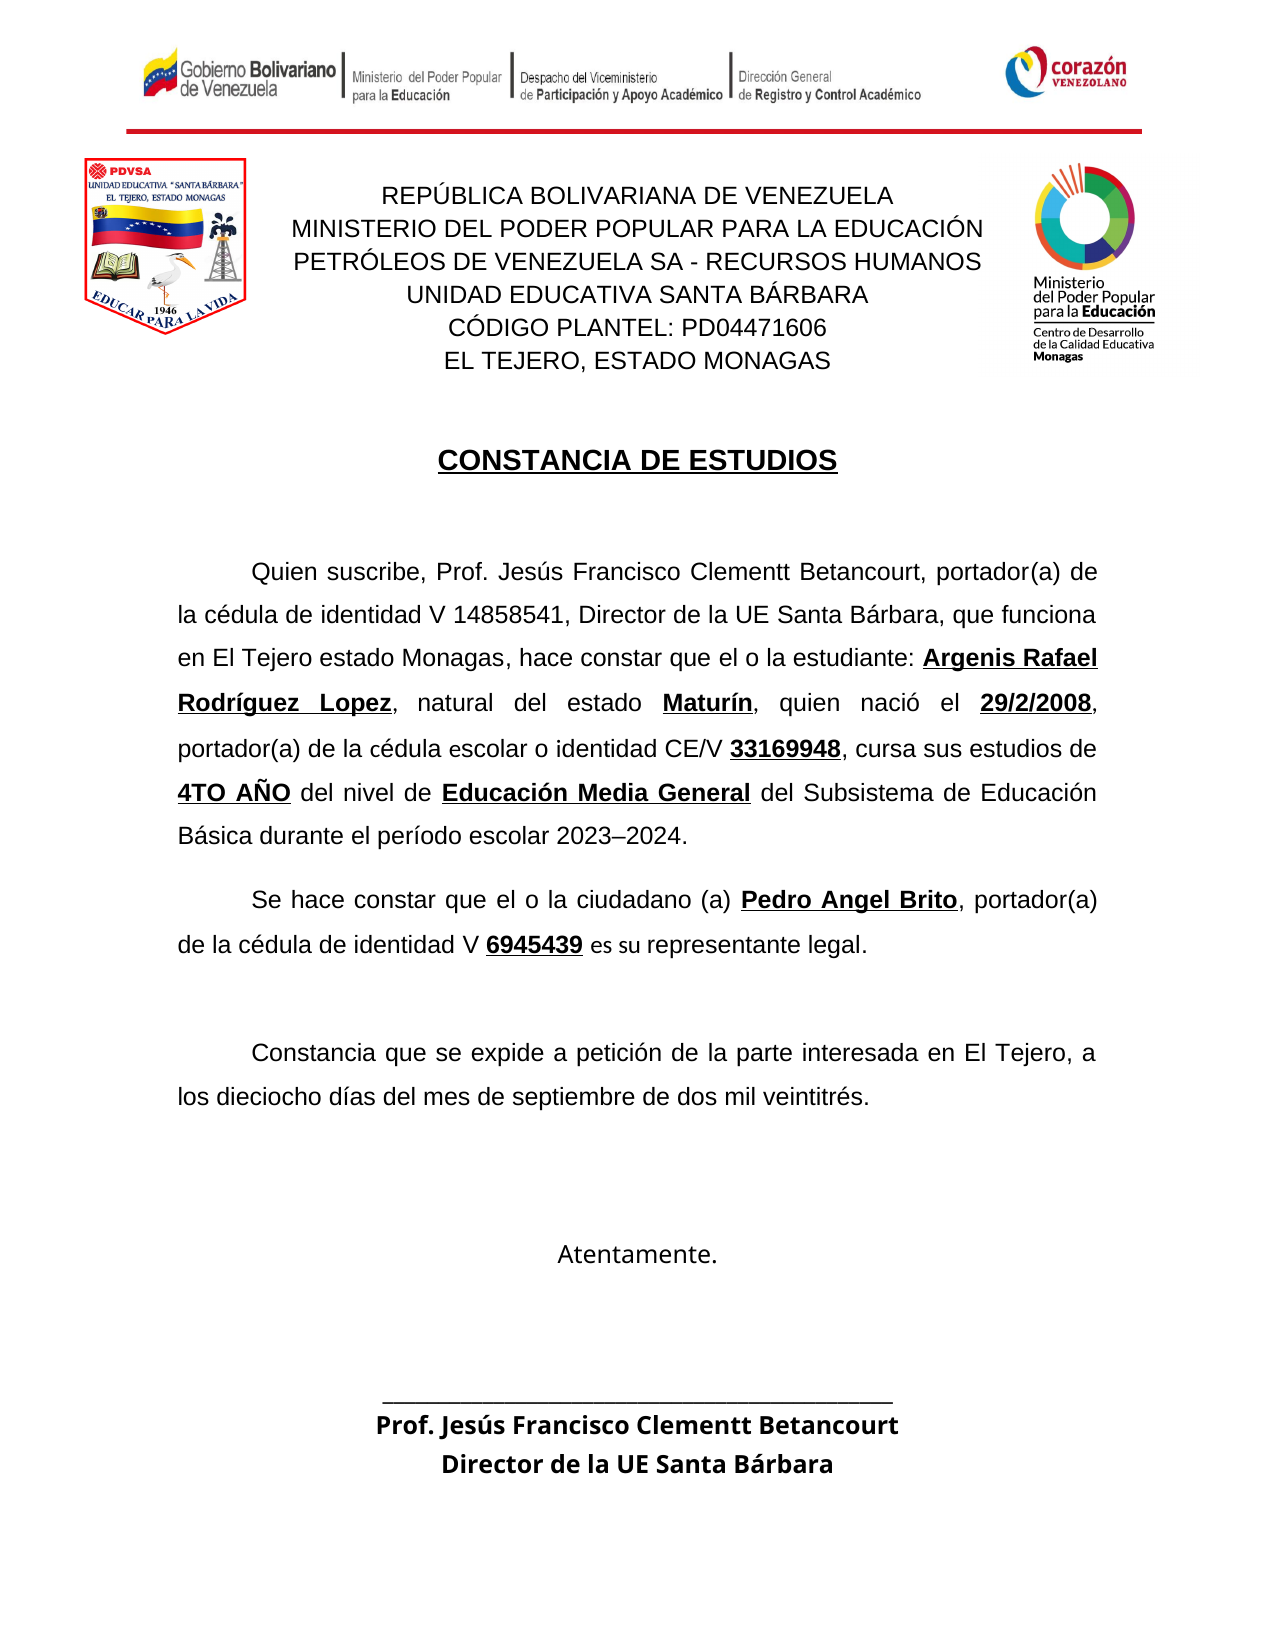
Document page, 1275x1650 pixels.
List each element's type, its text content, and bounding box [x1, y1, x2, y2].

subtitle CONSTANCIA DE ESTUDIOS [177, 443, 1098, 476]
text Constancia que se expide a petición de la parte interesada en El Tejero, a los dieciocho días del mes de septiembre de dos mil veintitrés. [177, 1038, 1098, 1110]
text CÓDIGO PLANTEL: PD04471606 [177, 313, 978, 341]
text Director de la UE Santa Bárbara [177, 1447, 1098, 1481]
text Prof. Jesús Francisco Clementt Betancourt [177, 1407, 1098, 1441]
picture [79, 158, 252, 335]
text Quien suscribe, Prof. Jesús Francisco Clementt Betancourt, portador(a) de la cédula de identidad V 14858541, Director de la UE Santa Bárbara, que funciona en El Tejero estado Monagas, hace constar que el o la estudiante: Argenis Rafael Rodríguez Lopez, natural del estado Maturín, quien nació el 29/2/2008, portador(a) de la cédula escolar o identidad CE/V 33169948, cursa sus estudios de 4TO AÑO del nivel de Educación Media General del Subsistema de Educación Básica durante el período escolar 2023–2024. [177, 557, 1098, 849]
picture [126, 11, 1142, 134]
text UNIDAD EDUCATIVA SANTA BÁRBARA [252, 280, 978, 308]
text EL TEJERO, ESTADO MONAGAS [177, 346, 978, 374]
picture [978, 153, 1200, 377]
subtitle PETRÓLEOS DE VENEZUELA SA - RECURSOS HUMANOS [252, 247, 978, 275]
text Atentamente. [177, 1237, 1098, 1271]
text ______________________________________________ [177, 1373, 1098, 1407]
subtitle REPÚBLICA BOLIVARIANA DE VENEZUELA [252, 181, 978, 209]
text Se hace constar que el o la ciudadano (a) Pedro Angel Brito, portador(a) de la cédula de identidad V 6945439 es su representante legal. [177, 885, 1098, 959]
subtitle MINISTERIO DEL PODER POPULAR PARA LA EDUCACIÓN [252, 214, 978, 242]
